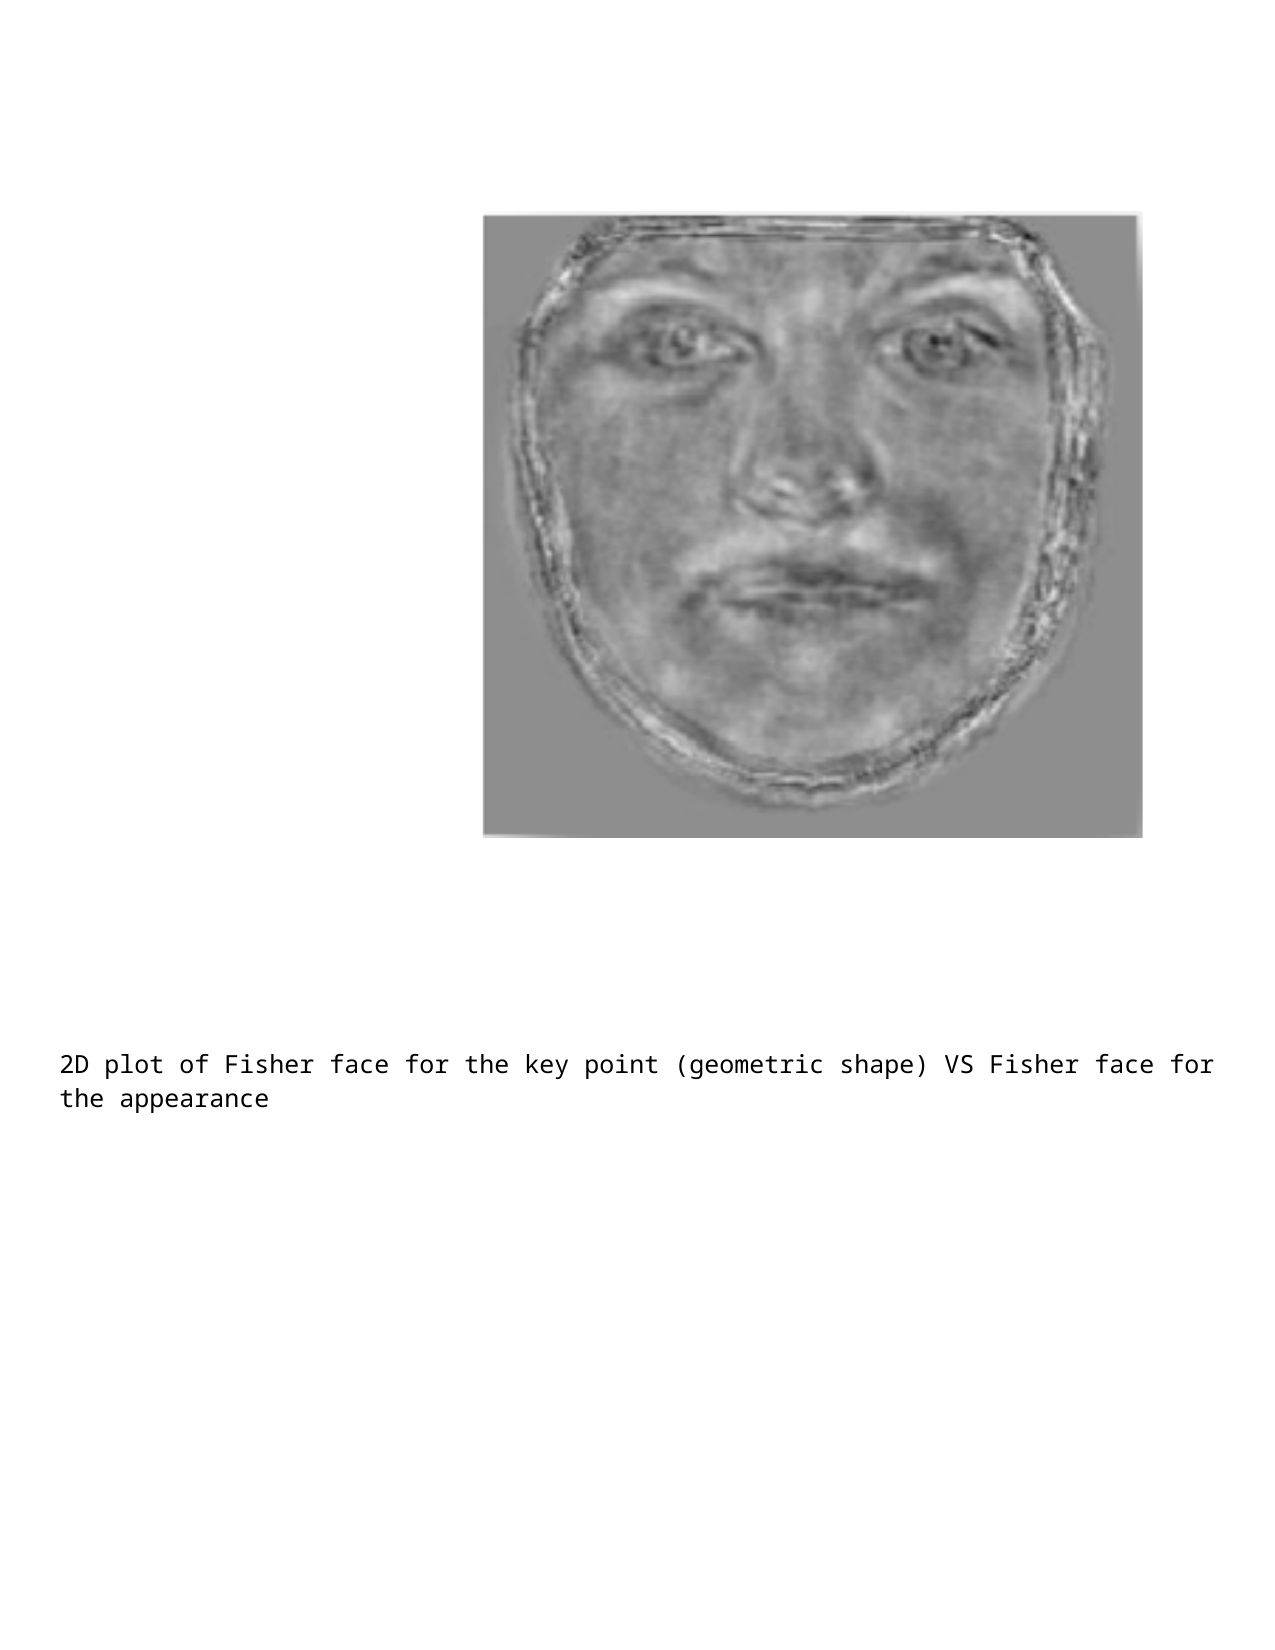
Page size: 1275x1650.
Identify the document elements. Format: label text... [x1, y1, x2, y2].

text 2D plot of Fisher face for the key point (geometric shape) VS Fisher face for the appearance [59, 1047, 1216, 1115]
picture [482, 211, 1143, 838]
